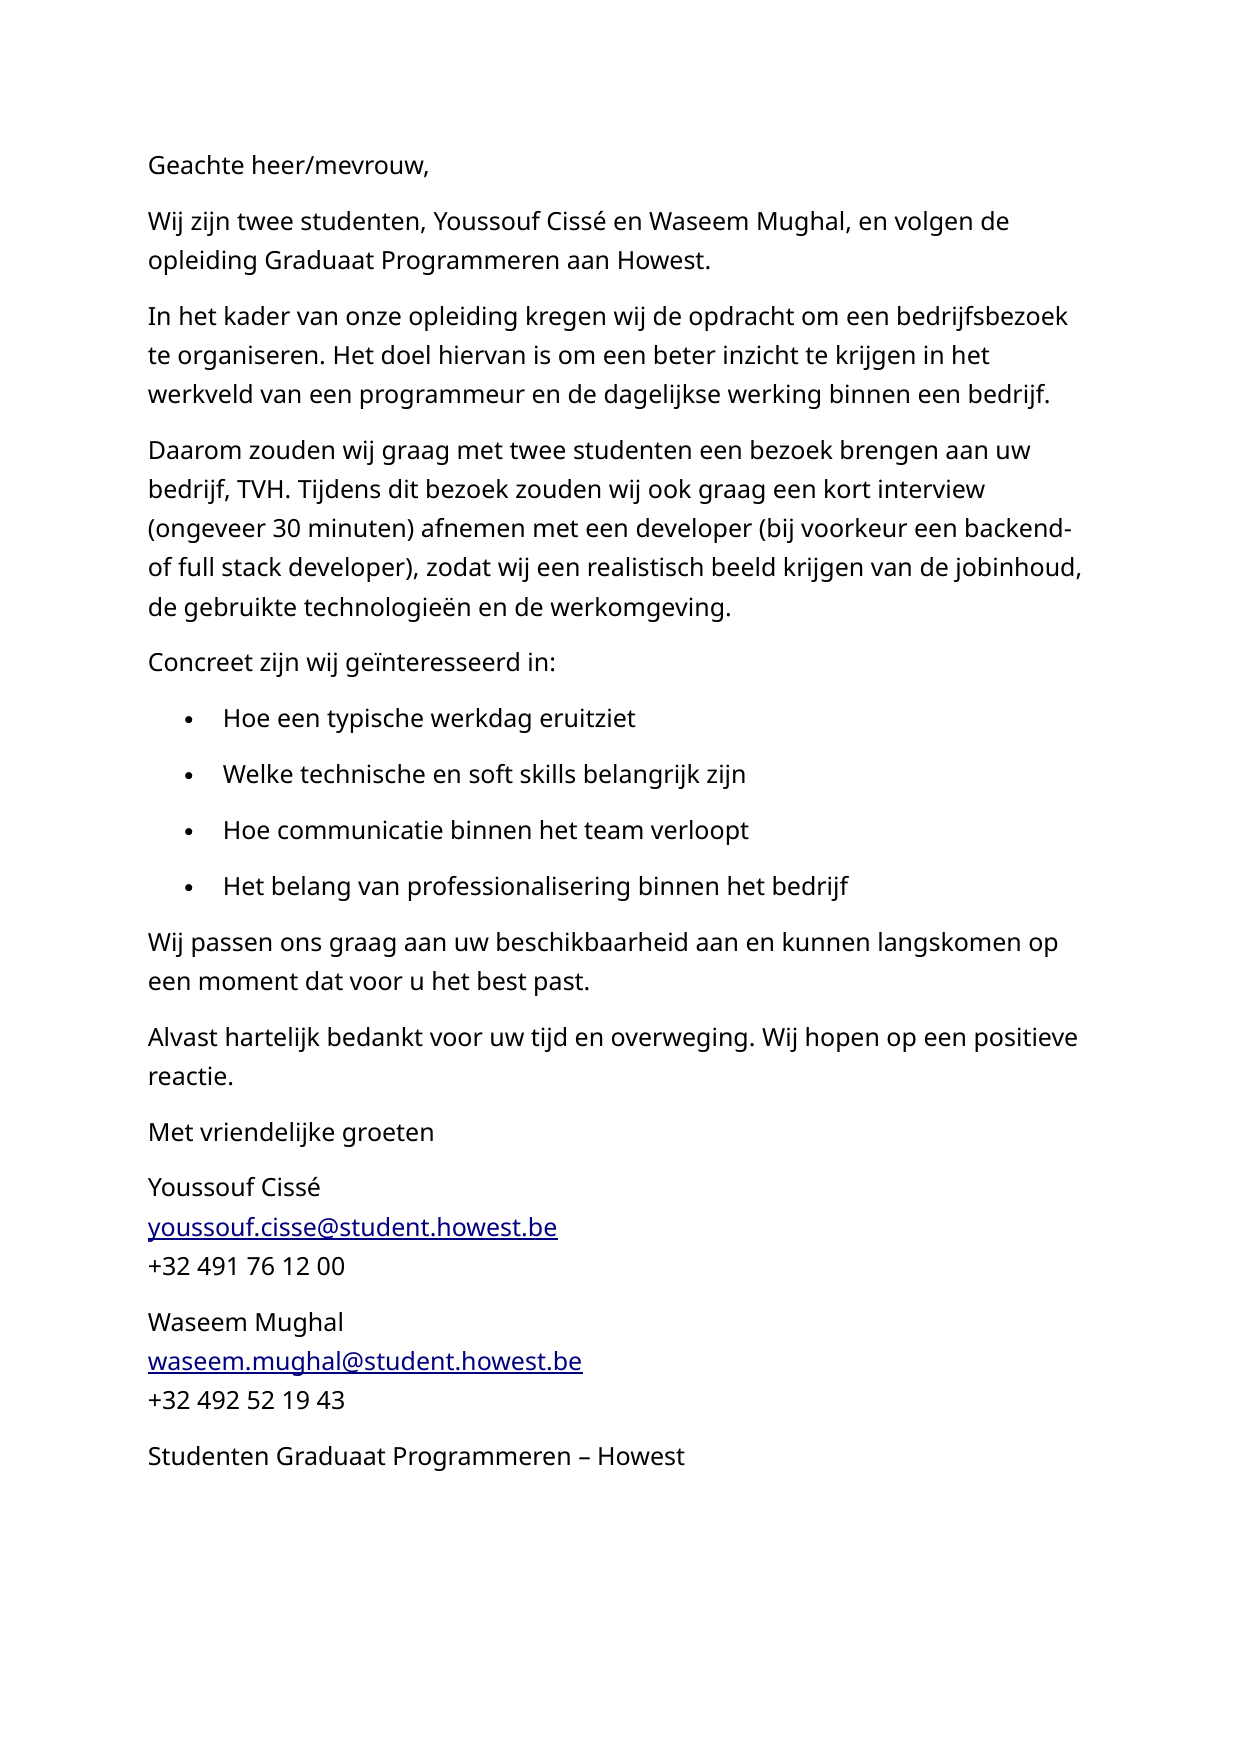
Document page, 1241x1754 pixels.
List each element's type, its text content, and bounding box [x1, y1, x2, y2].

text Youssouf Cissé youssouf.cisse@student.howest.be +32 491 76 12 00 [148, 1170, 1093, 1282]
text Geachte heer/mevrouw, [148, 148, 1093, 182]
list Welke technische en soft skills belangrijk zijn [185, 757, 1093, 791]
list Hoe communicatie binnen het team verloopt [185, 813, 1093, 847]
list Het belang van professionalisering binnen het bedrijf [185, 868, 1093, 902]
text Alvast hartelijk bedankt voor uw tijd en overweging. Wij hopen op een positieve reactie. [148, 1019, 1093, 1092]
text Concreet zijn wij geïnteresseerd in: [148, 645, 1093, 679]
text Waseem Mughal waseem.mughal@student.howest.be +32 492 52 19 43 [148, 1304, 1093, 1417]
list Hoe een typische werkdag eruitziet [185, 701, 1093, 735]
text Studenten Graduaat Programmeren – Howest [148, 1438, 1093, 1472]
text Wij passen ons graag aan uw beschikbaarheid aan en kunnen langskomen op een moment dat voor u het best past. [148, 924, 1093, 997]
text Daarom zouden wij graag met twee studenten een bezoek brengen aan uw bedrijf, TVH. Tijdens dit bezoek zouden wij ook graag een kort interview (ongeveer 30 minuten) afnemen met een developer (bij voorkeur een backend- of full stack developer), zodat wij een realistisch beeld krijgen van de jobinhoud, de gebruikte technologieën en de werkomgeving. [148, 433, 1093, 623]
text Wij zijn twee studenten, Youssouf Cissé en Waseem Mughal, en volgen de opleiding Graduaat Programmeren aan Howest. [148, 203, 1093, 277]
text In het kader van onze opleiding kregen wij de opdracht om een bedrijfsbezoek te organiseren. Het doel hiervan is om een beter inzicht te krijgen in het werkveld van een programmeur en de dagelijkse werking binnen een bedrijf. [148, 298, 1093, 411]
text Met vriendelijke groeten [148, 1114, 1093, 1148]
